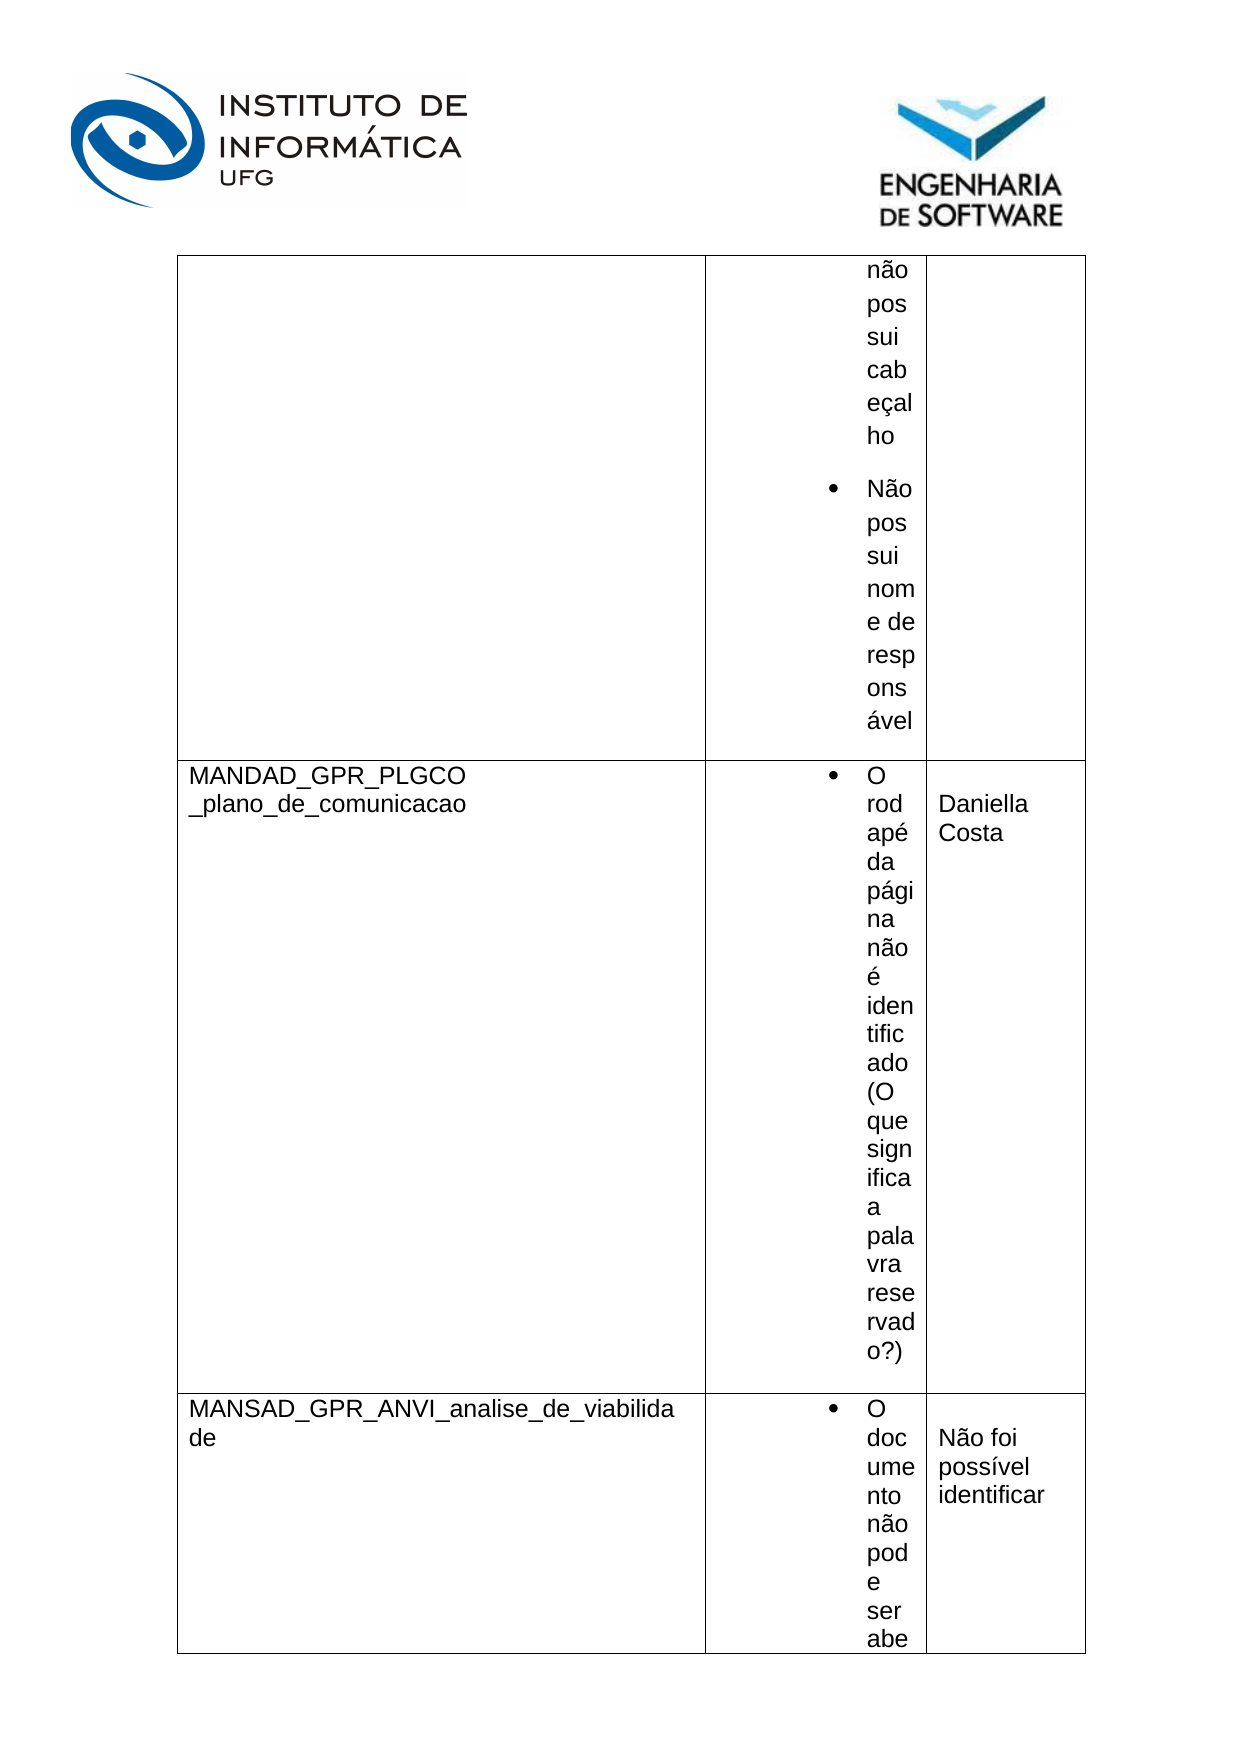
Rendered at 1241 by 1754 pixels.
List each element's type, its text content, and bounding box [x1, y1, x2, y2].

table_cell [927, 256, 1085, 759]
table_cell Daniella Costa [927, 761, 1085, 1393]
table_cell O rodapé da página não é identificado(O que significa a palavra reservado?) [706, 761, 926, 1393]
table_cell O documento não pode ser aberto. O documento não está no formato .odt [706, 1394, 926, 1653]
table_cell [178, 256, 705, 759]
table_cell MANSAD_GPR_ANVI_analise_de_viabilida de [178, 1394, 705, 1653]
table_cell Falta a formatação(tamanho e fonte) O documento não está no formato .odt O documento não possui introdução O documento não possui cabeçalho Não possui nome de responsável [706, 256, 926, 759]
table_cell Não foi possível identificar [927, 1394, 1085, 1653]
table_cell MANDAD_GPR_PLGCO _plano_de_comunicacao [178, 761, 705, 1393]
